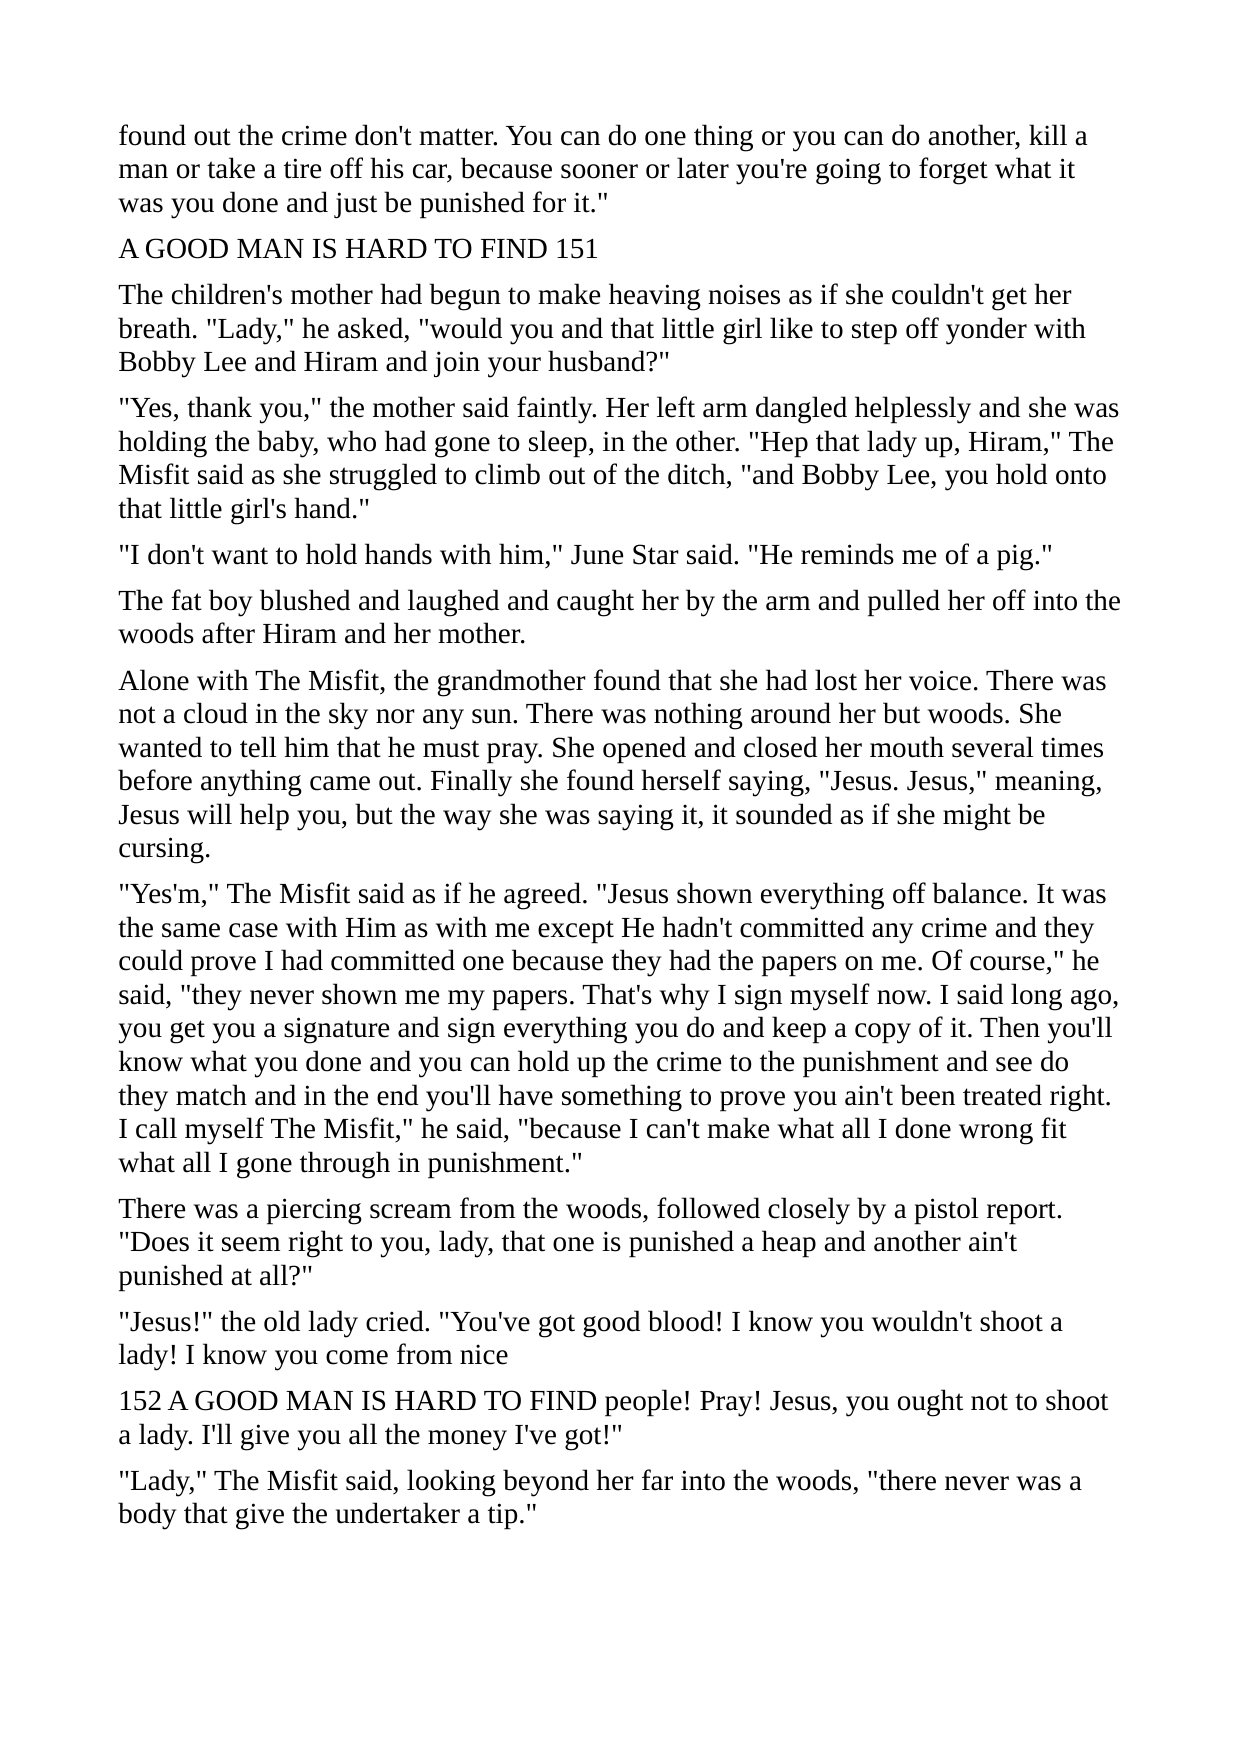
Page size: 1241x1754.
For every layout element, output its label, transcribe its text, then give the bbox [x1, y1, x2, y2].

text "Lady," The Misfit said, looking beyond her far into the woods, "there never was a body that give the undertaker a tip." [118, 1463, 1122, 1530]
text The children's mother had begun to make heaving noises as if she couldn't get her breath. "Lady," he asked, "would you and that little girl like to step off yonder with Bobby Lee and Hiram and join your husband?" [118, 277, 1122, 378]
text "Yes, thank you," the mother said faintly. Her left arm dangled helplessly and she was holding the baby, who had gone to sleep, in the other. "Hep that lady up, Hiram," The Misfit said as she struggled to climb out of the ditch, "and Bobby Lee, you hold onto that little girl's hand." [118, 390, 1122, 524]
text The fat boy blushed and laughed and caught her by the arm and pulled her off into the woods after Hiram and her mother. [118, 583, 1122, 650]
text "I don't want to hold hands with him," June Star said. "He reminds me of a pig." [118, 537, 1122, 571]
text There was a piercing scream from the woods, followed closely by a pistol report. "Does it seem right to you, lady, that one is punished a heap and another ain't punished at all?" [118, 1191, 1122, 1291]
text "Jesus!" the old lady cried. "You've got good blood! I know you wouldn't shoot a lady! I know you come from nice [118, 1304, 1122, 1371]
text Alone with The Misfit, the grandmother found that she had lost her voice. There was not a cloud in the sky nor any sun. There was nothing around her but woods. She wanted to tell him that he must pray. She opened and closed her mouth several times before anything came out. Finally she found herself saying, "Jesus. Jesus," meaning, Jesus will help you, but the way she was saying it, it sounded as if she might be cursing. [118, 663, 1122, 864]
text "Yes'm," The Misfit said as if he agreed. "Jesus shown everything off balance. It was the same case with Him as with me except He hadn't committed any crime and they could prove I had committed one because they had the papers on me. Of course," he said, "they never shown me my papers. That's why I sign myself now. I said long ago, you get you a signature and sign everything you do and keep a copy of it. Then you'll know what you done and you can hold up the crime to the punishment and see do they match and in the end you'll have something to prove you ain't been treated right. I call myself The Misfit," he said, "because I can't make what all I done wrong fit what all I gone through in punishment." [118, 876, 1122, 1178]
text A GOOD MAN IS HARD TO FIND 151 [118, 231, 1122, 265]
text 152 A GOOD MAN IS HARD TO FIND people! Pray! Jesus, you ought not to shoot a lady. I'll give you all the money I've got!" [118, 1383, 1122, 1451]
text found out the crime don't matter. You can do one thing or you can do another, kill a man or take a tire off his car, because sooner or later you're going to forget what it was you done and just be punished for it." [118, 118, 1122, 219]
